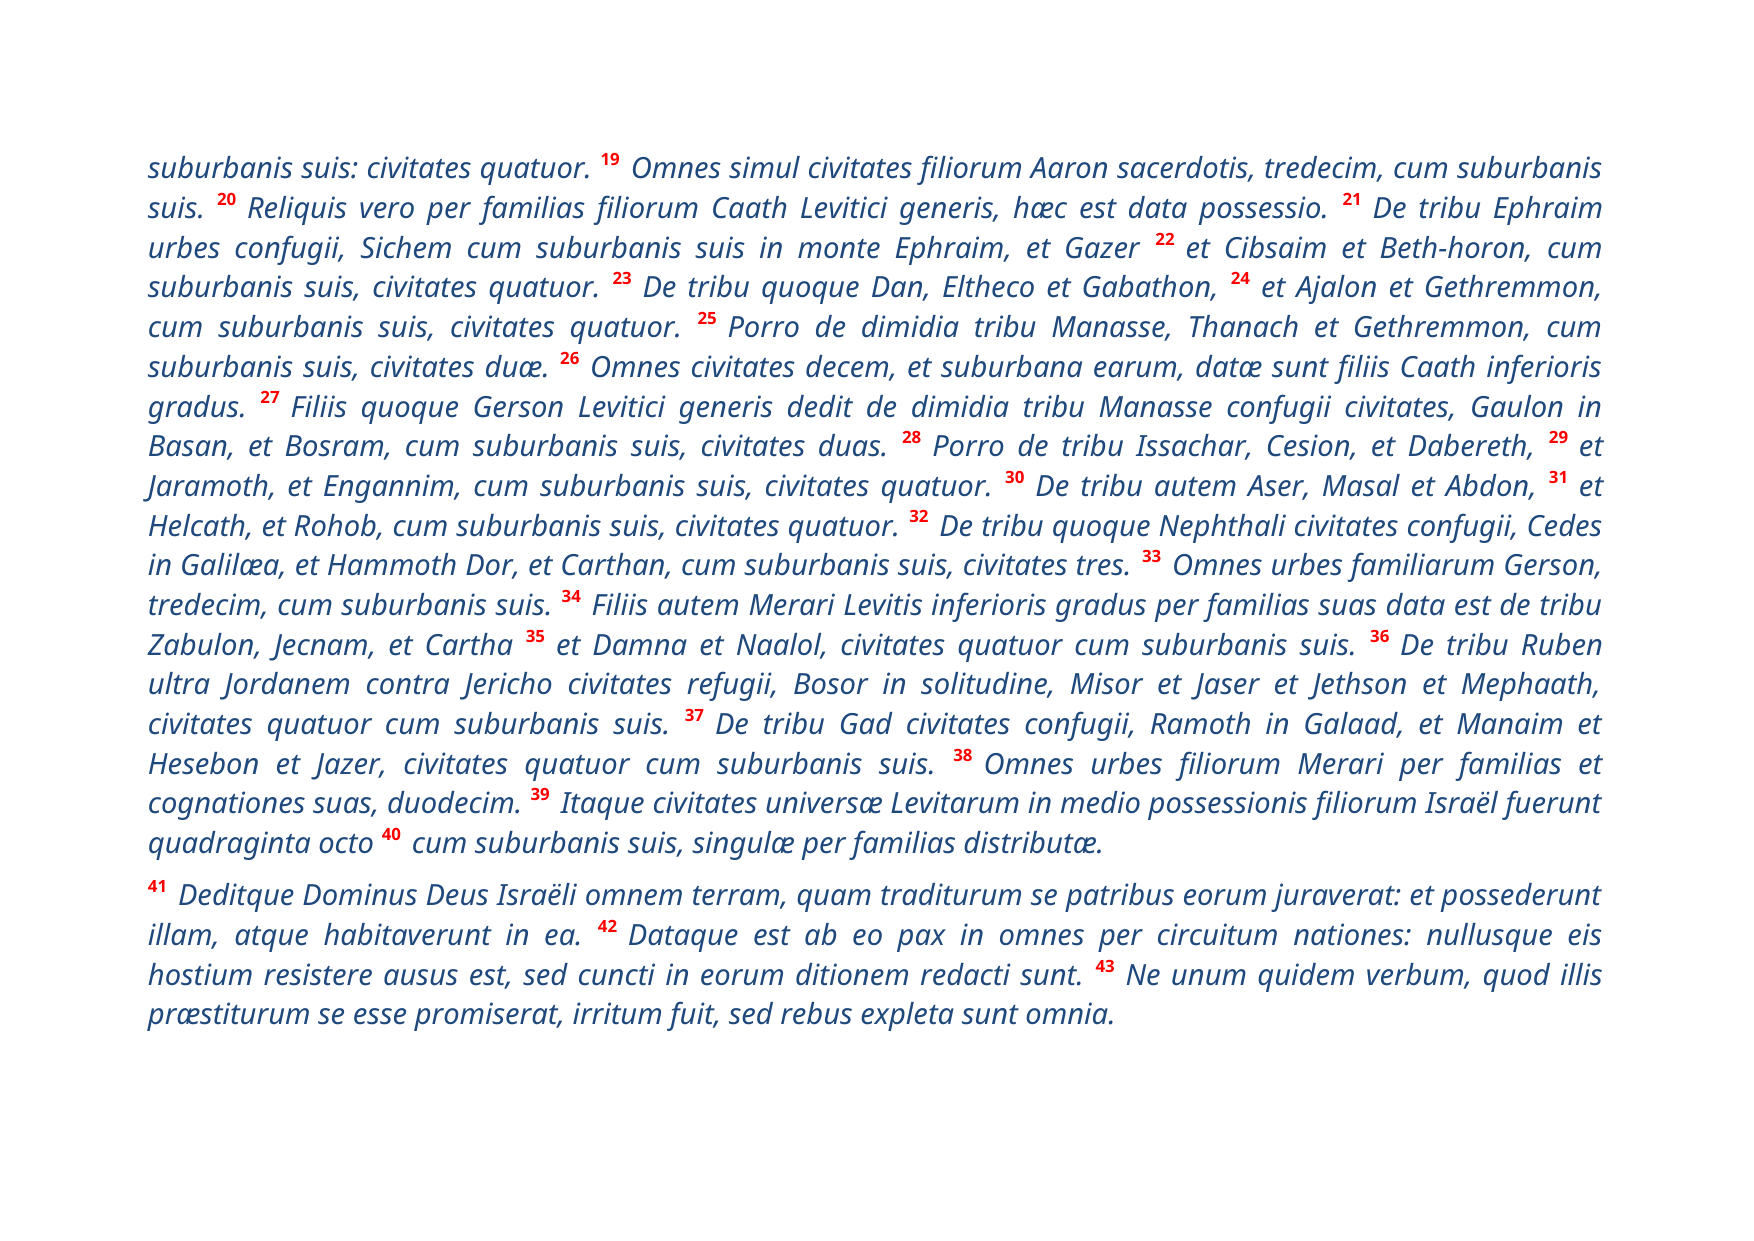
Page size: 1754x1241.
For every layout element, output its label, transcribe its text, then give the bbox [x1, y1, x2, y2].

text suburbanis suis: civitates quatuor. 19 Omnes simul civitates filiorum Aaron sacerdotis, tredecim, cum suburbanis suis. 20 Reliquis vero per familias filiorum Caath Levitici generis, hæc est data possessio. 21 De tribu Ephraim urbes confugii, Sichem cum suburbanis suis in monte Ephraim, et Gazer 22 et Cibsaim et Beth-horon, cum suburbanis suis, civitates quatuor. 23 De tribu quoque Dan, Eltheco et Gabathon, 24 et Ajalon et Gethremmon, cum suburbanis suis, civitates quatuor. 25 Porro de dimidia tribu Manasse, Thanach et Gethremmon, cum suburbanis suis, civitates duæ. 26 Omnes civitates decem, et suburbana earum, datæ sunt filiis Caath inferioris gradus. 27 Filiis quoque Gerson Levitici generis dedit de dimidia tribu Manasse confugii civitates, Gaulon in Basan, et Bosram, cum suburbanis suis, civitates duas. 28 Porro de tribu Issachar, Cesion, et Dabereth, 29 et Jaramoth, et Engannim, cum suburbanis suis, civitates quatuor. 30 De tribu autem Aser, Masal et Abdon, 31 et Helcath, et Rohob, cum suburbanis suis, civitates quatuor. 32 De tribu quoque Nephthali civitates confugii, Cedes in Galilæa, et Hammoth Dor, et Carthan, cum suburbanis suis, civitates tres. 33 Omnes urbes familiarum Gerson, tredecim, cum suburbanis suis. 34 Filiis autem Merari Levitis inferioris gradus per familias suas data est de tribu Zabulon, Jecnam, et Cartha 35 et Damna et Naalol, civitates quatuor cum suburbanis suis. 36 De tribu Ruben ultra Jordanem contra Jericho civitates refugii, Bosor in solitudine, Misor et Jaser et Jethson et Mephaath, civitates quatuor cum suburbanis suis. 37 De tribu Gad civitates confugii, Ramoth in Galaad, et Manaim et Hesebon et Jazer, civitates quatuor cum suburbanis suis. 38 Omnes urbes filiorum Merari per familias et cognationes suas, duodecim. 39 Itaque civitates universæ Levitarum in medio possessionis filiorum Israël fuerunt quadraginta octo 40 cum suburbanis suis, singulæ per familias distributæ. [148, 148, 1606, 862]
text 41 Deditque Dominus Deus Israëli omnem terram, quam traditurum se patribus eorum juraverat: et possederunt illam, atque habitaverunt in ea. 42 Dataque est ab eo pax in omnes per circuitum nationes: nullusque eis hostium resistere ausus est, sed cuncti in eorum ditionem redacti sunt. 43 Ne unum quidem verbum, quod illis præstiturum se esse promiserat, irritum fuit, sed rebus expleta sunt omnia. [148, 874, 1606, 1033]
